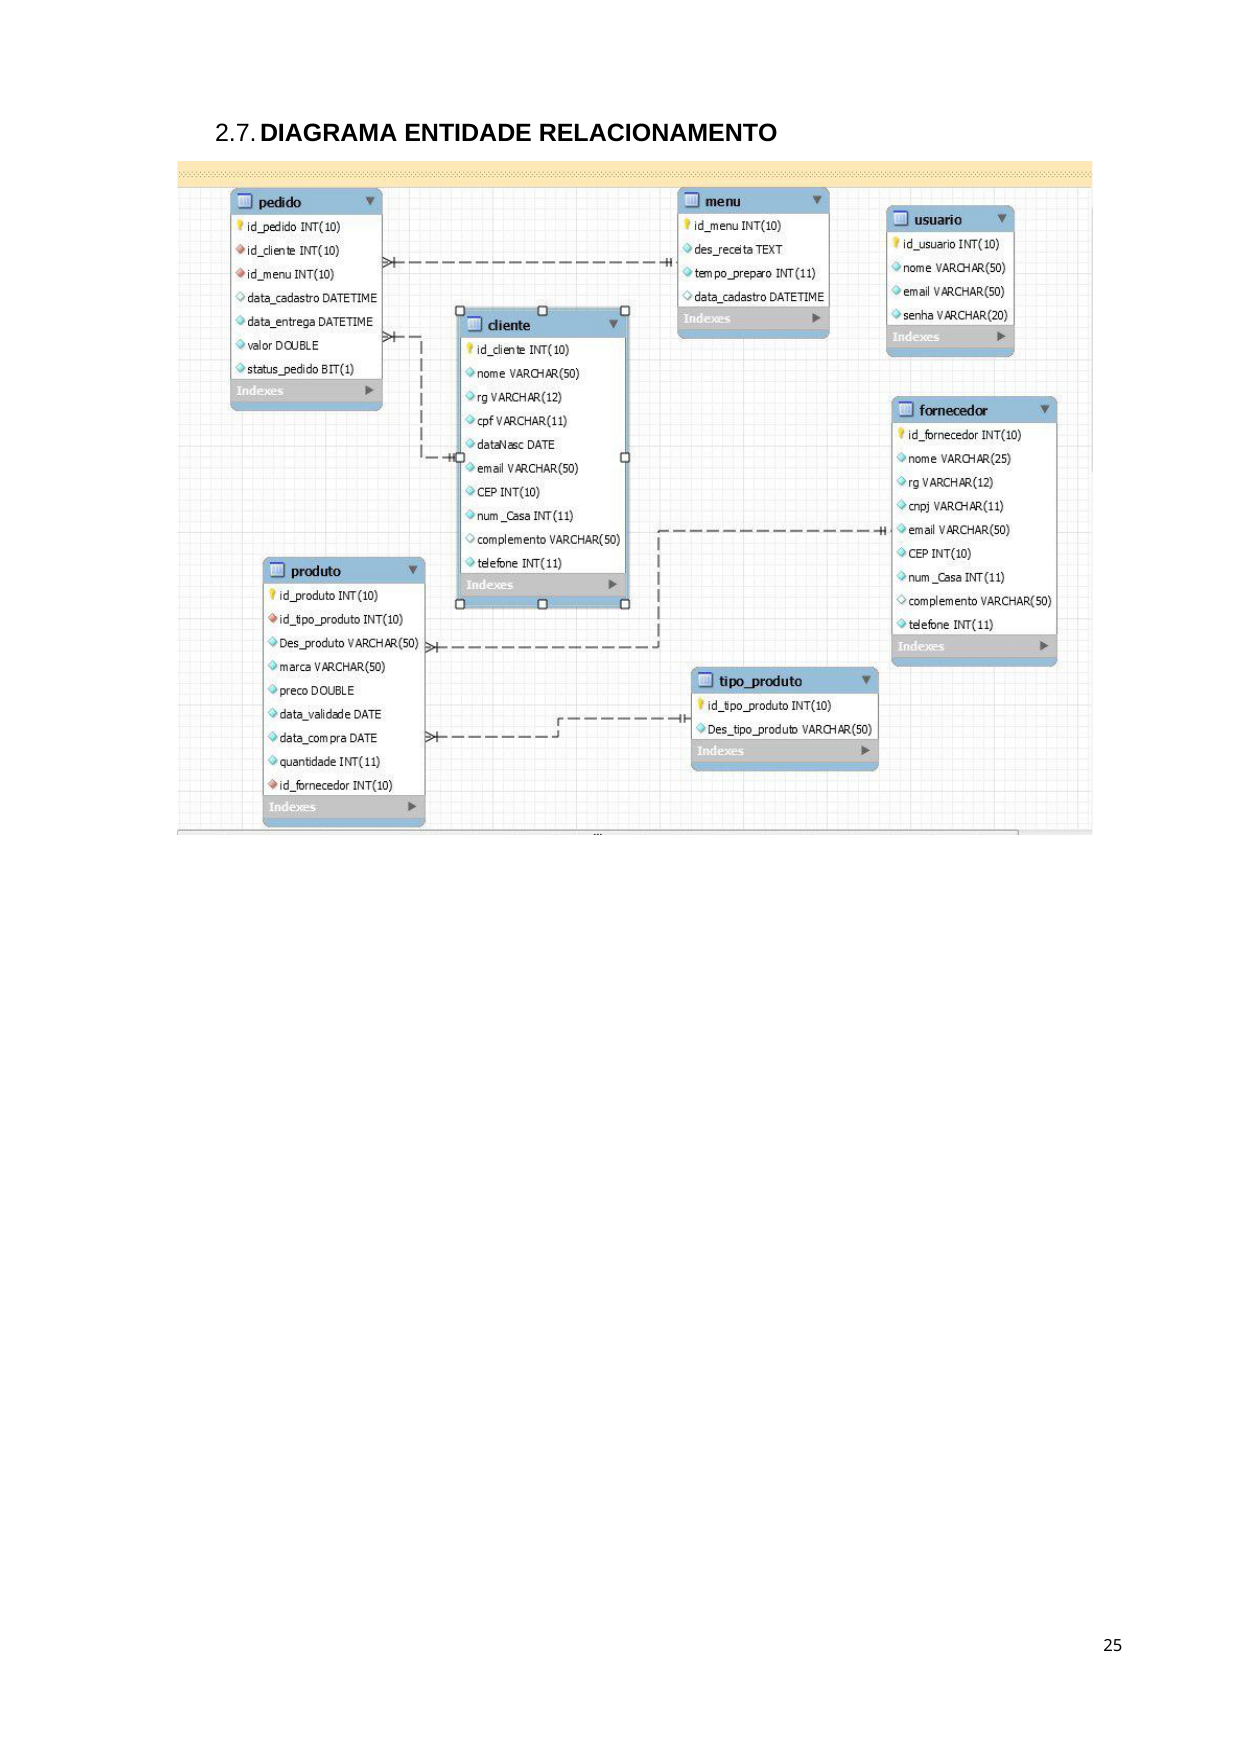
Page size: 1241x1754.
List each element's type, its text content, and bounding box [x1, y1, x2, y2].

list DIAGRAMA ENTIDADE RELACIONAMENTO [215, 118, 1122, 147]
